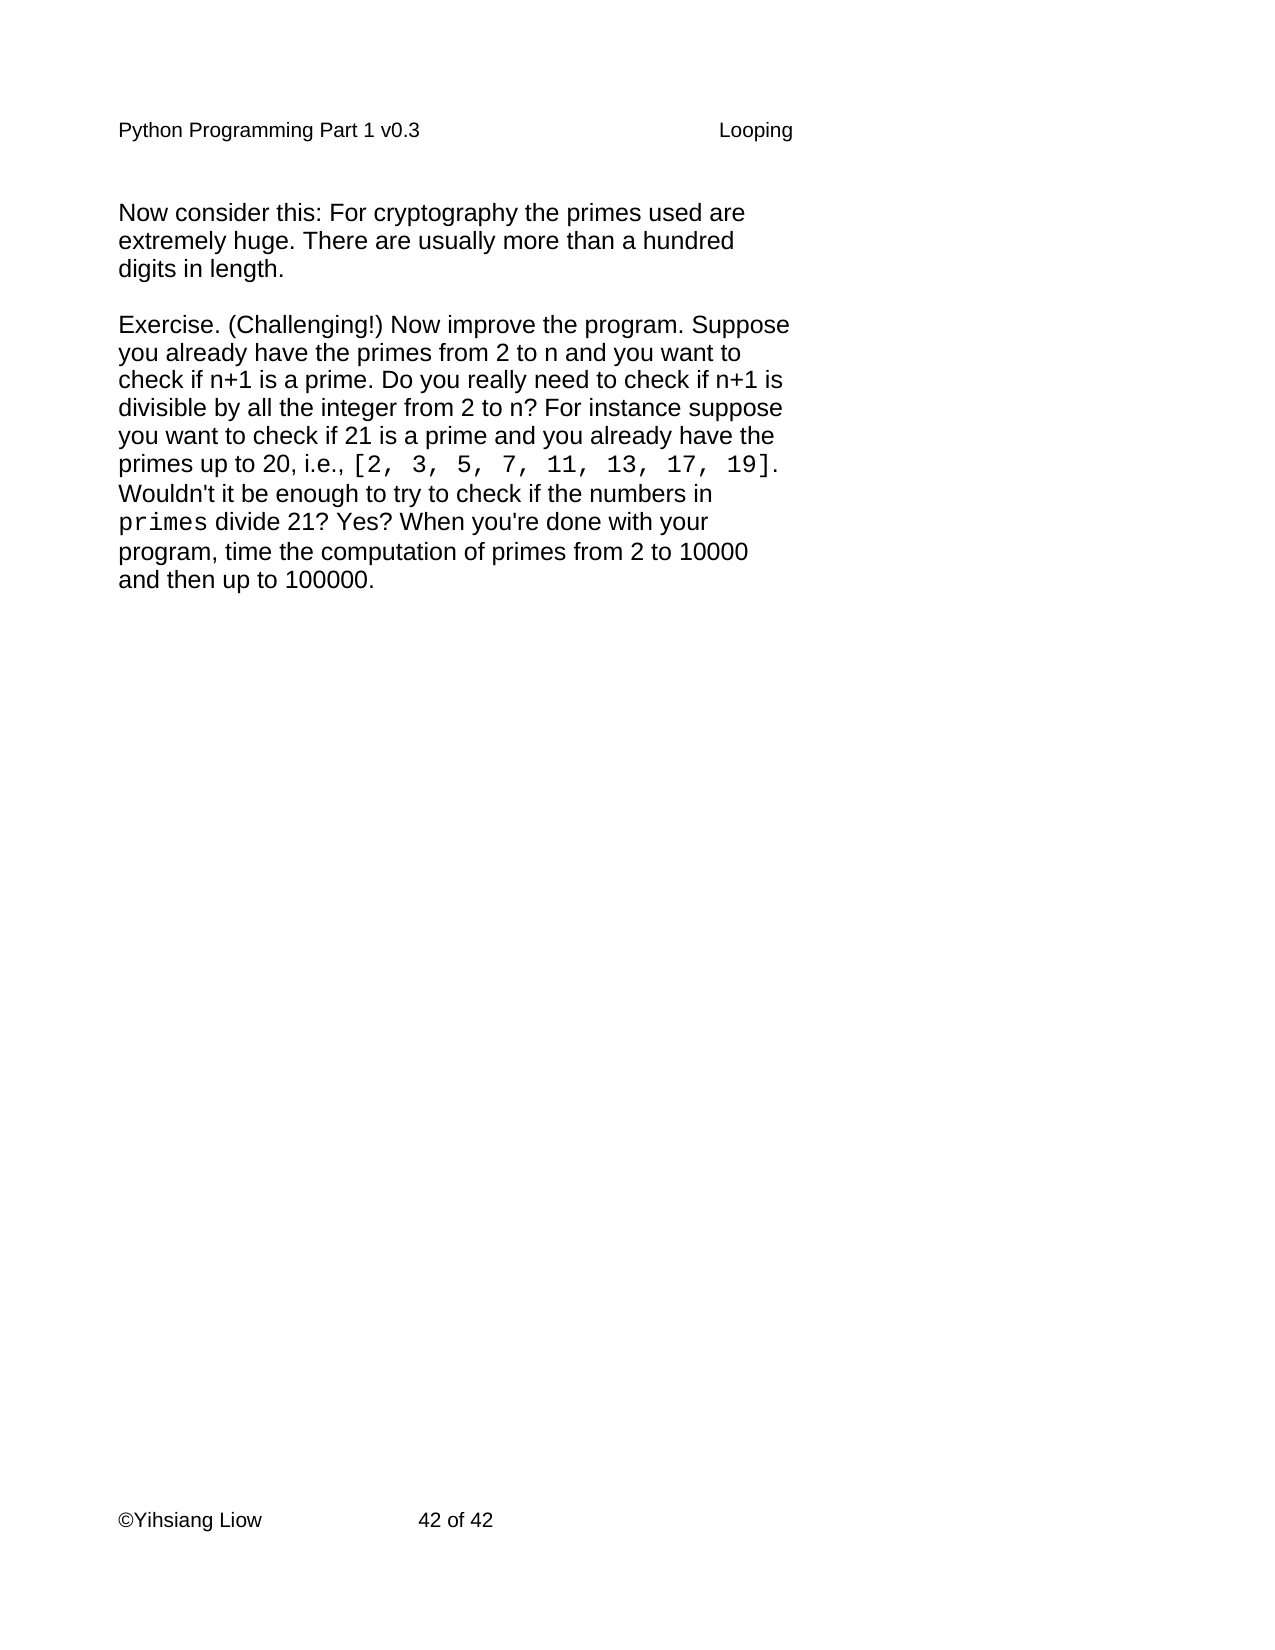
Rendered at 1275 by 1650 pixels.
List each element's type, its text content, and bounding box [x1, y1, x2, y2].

text Exercise. (Challenging!) Now improve the program. Suppose you already have the primes from 2 to n and you want to check if n+1 is a prime. Do you really need to check if n+1 is divisible by all the integer from 2 to n? For instance suppose you want to check if 21 is a prime and you already have the primes up to 20, i.e., [2, 3, 5, 7, 11, 13, 17, 19]. Wouldn't it be enough to try to check if the numbers in primes divide 21? Yes? When you're done with your program, time the computation of primes from 2 to 10000 and then up to 100000. [118, 310, 793, 594]
text Now consider this: For cryptography the primes used are extremely huge. There are usually more than a hundred digits in length. [118, 199, 793, 282]
